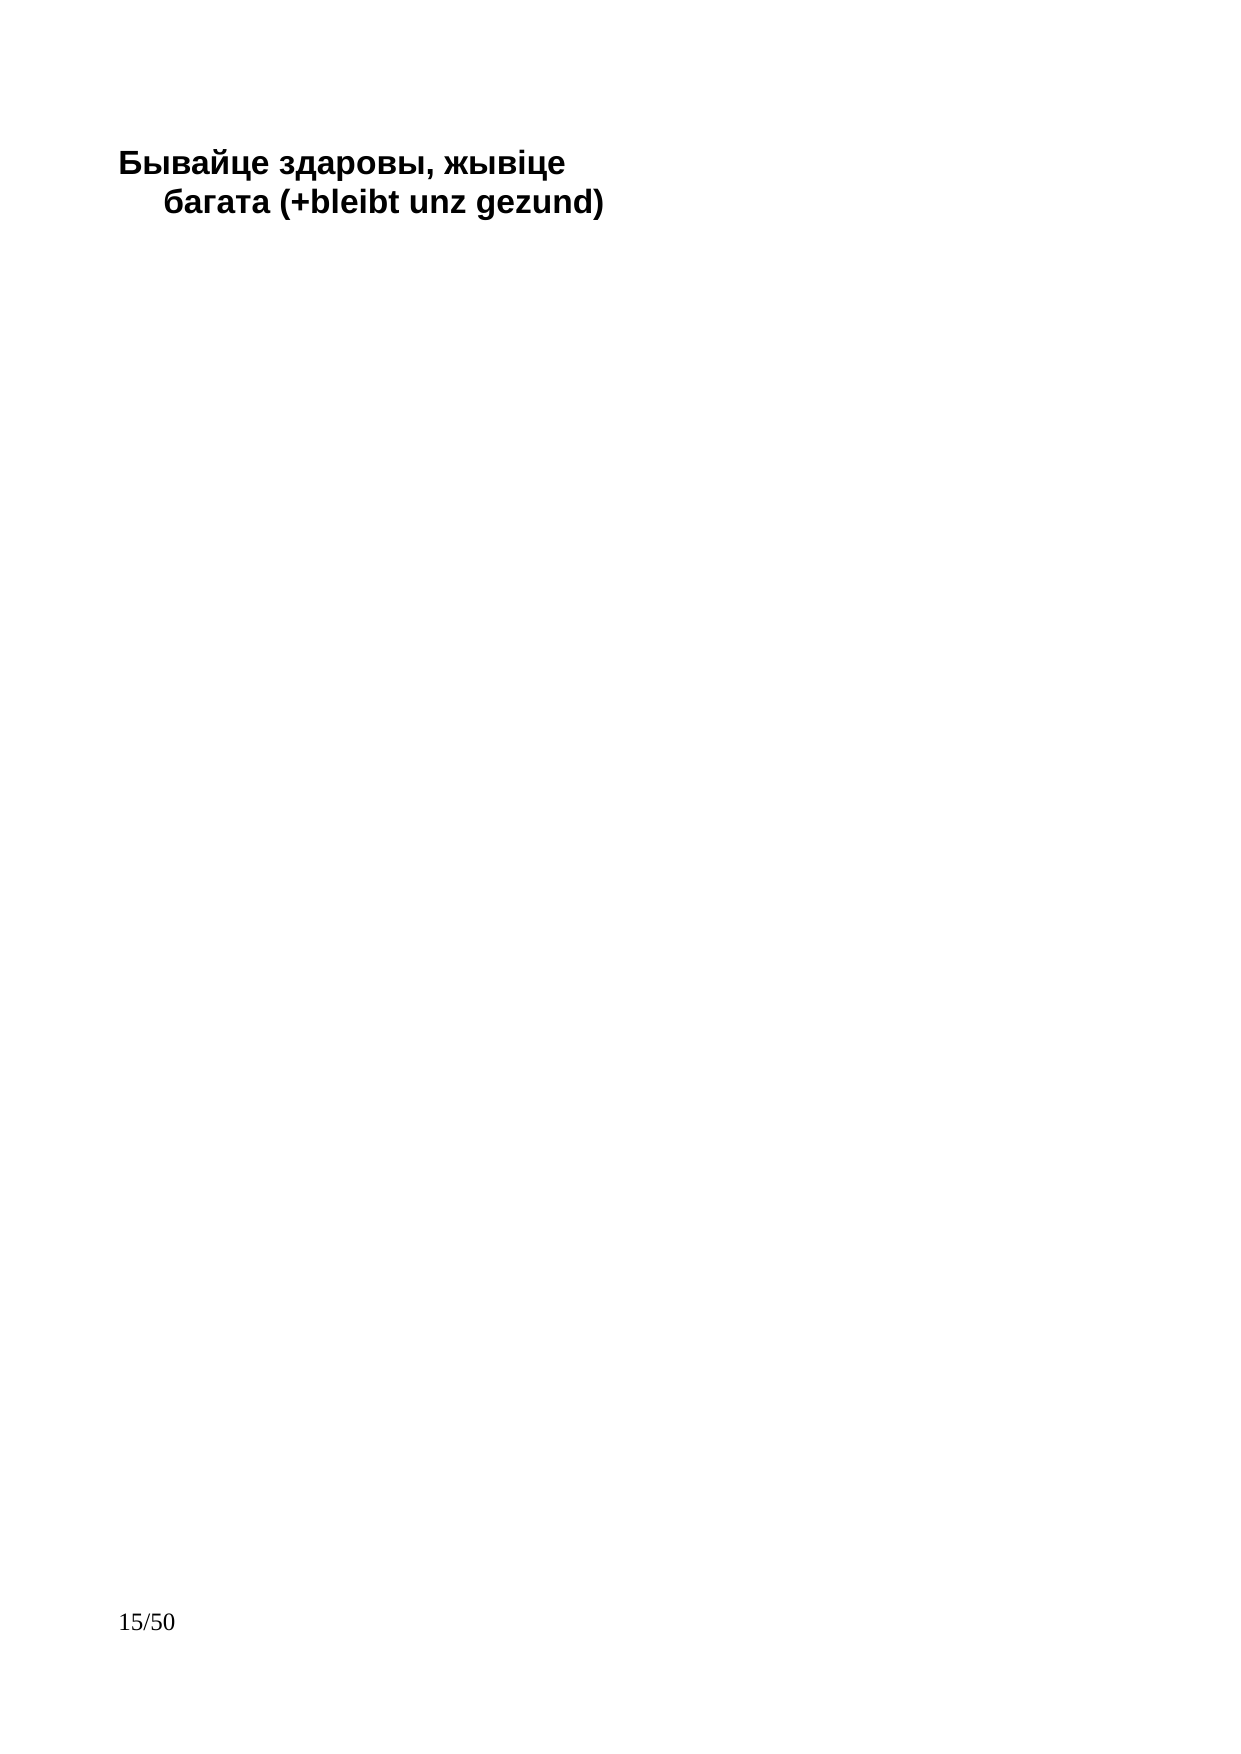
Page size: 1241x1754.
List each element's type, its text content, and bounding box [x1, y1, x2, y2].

subtitle Бывайце здаровы, жывіце багата (+bleibt unz gezund) [118, 143, 620, 220]
